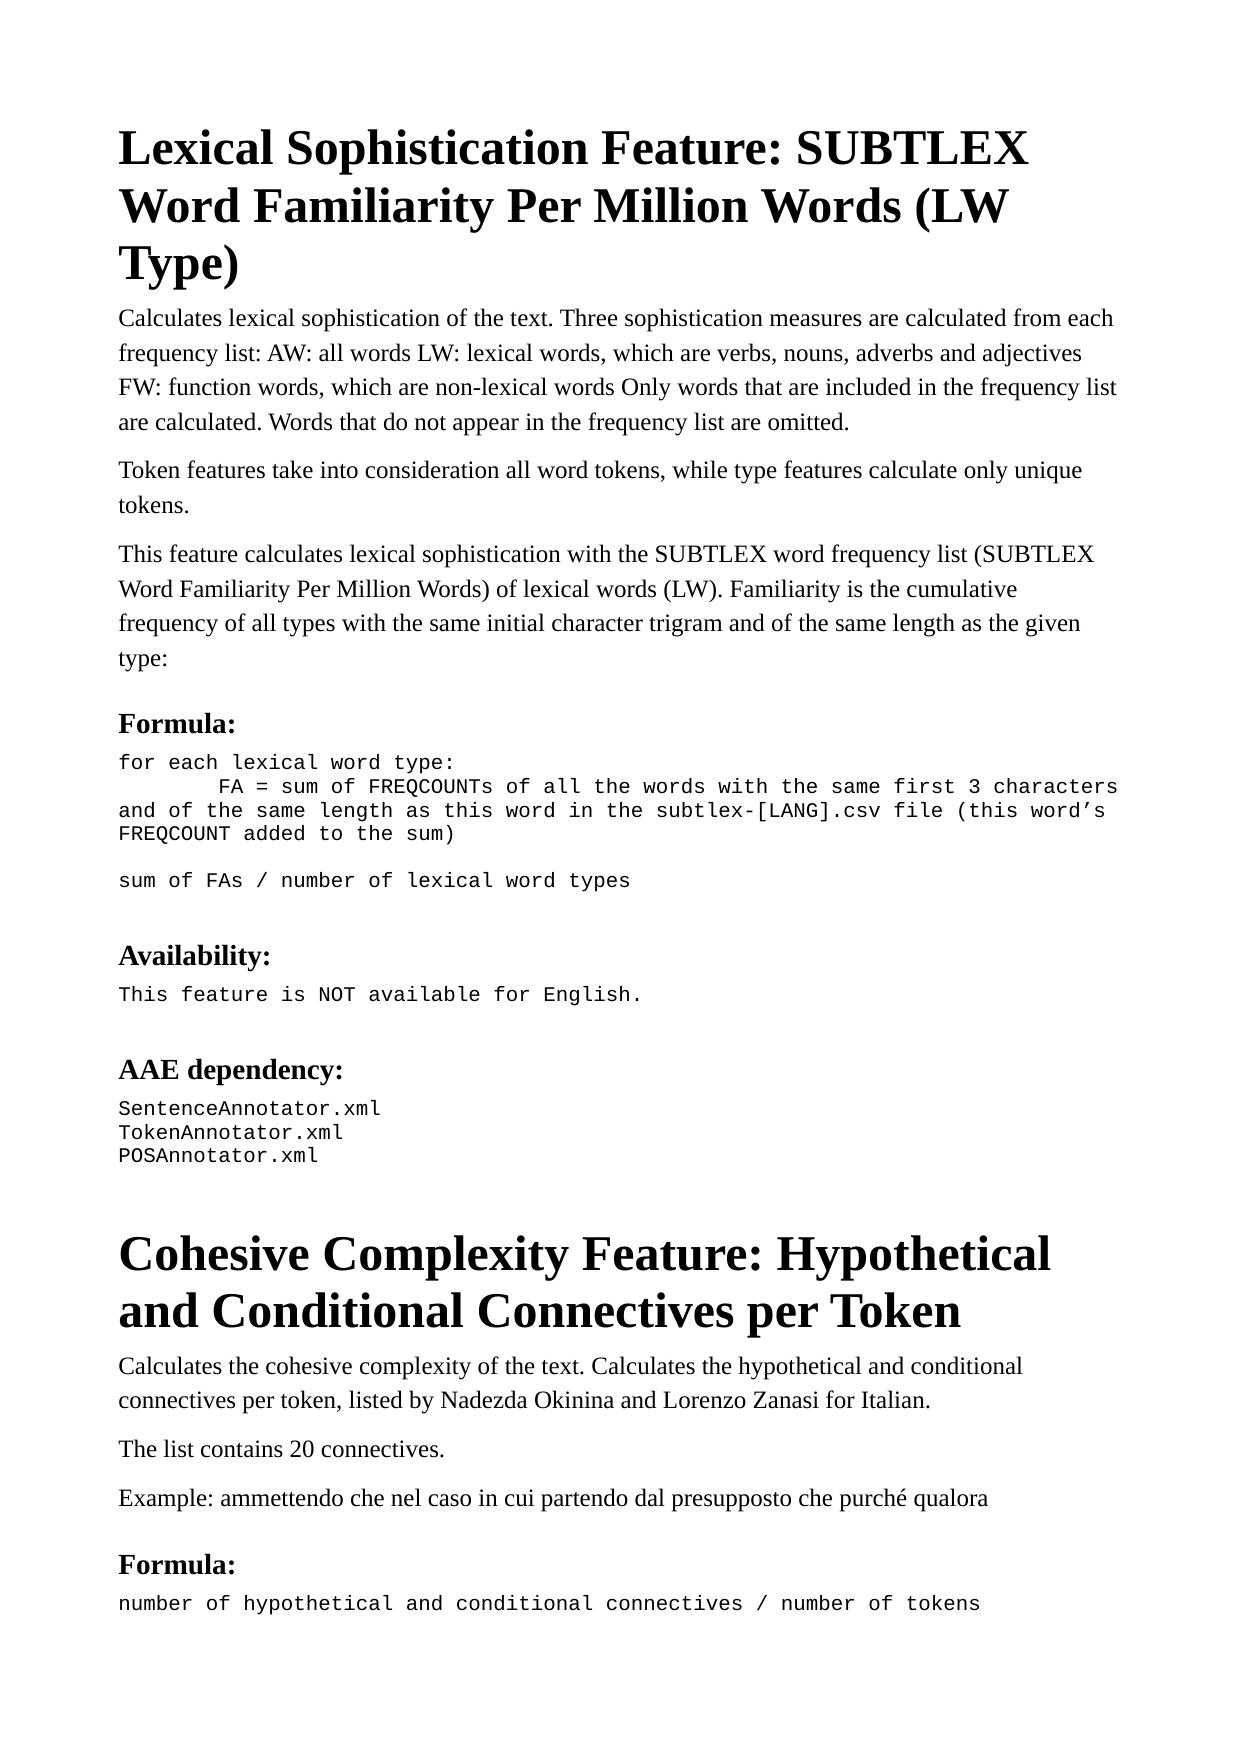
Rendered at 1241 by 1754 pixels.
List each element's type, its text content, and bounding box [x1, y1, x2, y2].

subtitle Formula: [118, 1547, 1122, 1581]
subtitle Formula: [118, 706, 1122, 740]
text This feature calculates lexical sophistication with the SUBTLEX word frequency list (SUBTLEX Word Familiarity Per Million Words) of lexical words (LW). Familiarity is the cumulative frequency of all types with the same initial character trigram and of the same length as the given type: [118, 539, 1122, 671]
subtitle Availability: [118, 938, 1122, 972]
text number of hypothetical and conditional connectives / number of tokens [118, 1593, 1122, 1617]
text for each lexical word type: [118, 752, 1122, 776]
subtitle AAE dependency: [118, 1052, 1122, 1086]
text POSAnnotator.xml [118, 1145, 1122, 1169]
text Calculates the cohesive complexity of the text. Calculates the hypothetical and conditional connectives per token, listed by Nadezda Okinina and Lorenzo Zanasi for Italian. [118, 1351, 1122, 1414]
text SentenceAnnotator.xml [118, 1098, 1122, 1122]
text Calculates lexical sophistication of the text. Three sophistication measures are calculated from each frequency list: AW: all words LW: lexical words, which are verbs, nouns, adverbs and adjectives FW: function words, which are non-lexical words Only words that are included in the frequency list are calculated. Words that do not appear in the frequency list are omitted. [118, 303, 1122, 435]
text Example: ammettendo che nel caso in cui partendo dal presupposto che purché qualora [118, 1483, 1122, 1512]
text TokenAnnotator.xml [118, 1122, 1122, 1145]
text sum of FAs / number of lexical word types [118, 871, 1122, 894]
subtitle Cohesive Complexity Feature: Hypothetical and Conditional Connectives per Token [118, 1223, 1122, 1338]
text This feature is NOT available for English. [118, 984, 1122, 1008]
subtitle Lexical Sophistication Feature: SUBTLEX Word Familiarity Per Million Words (LW Type) [118, 118, 1122, 291]
text The list contains 20 connectives. [118, 1434, 1122, 1463]
text Token features take into consideration all word tokens, while type features calculate only unique tokens. [118, 456, 1122, 519]
text FA = sum of FREQCOUNTs of all the words with the same first 3 characters and of the same length as this word in the subtlex-[LANG].csv file (this word’s FREQCOUNT added to the sum) [118, 776, 1122, 847]
